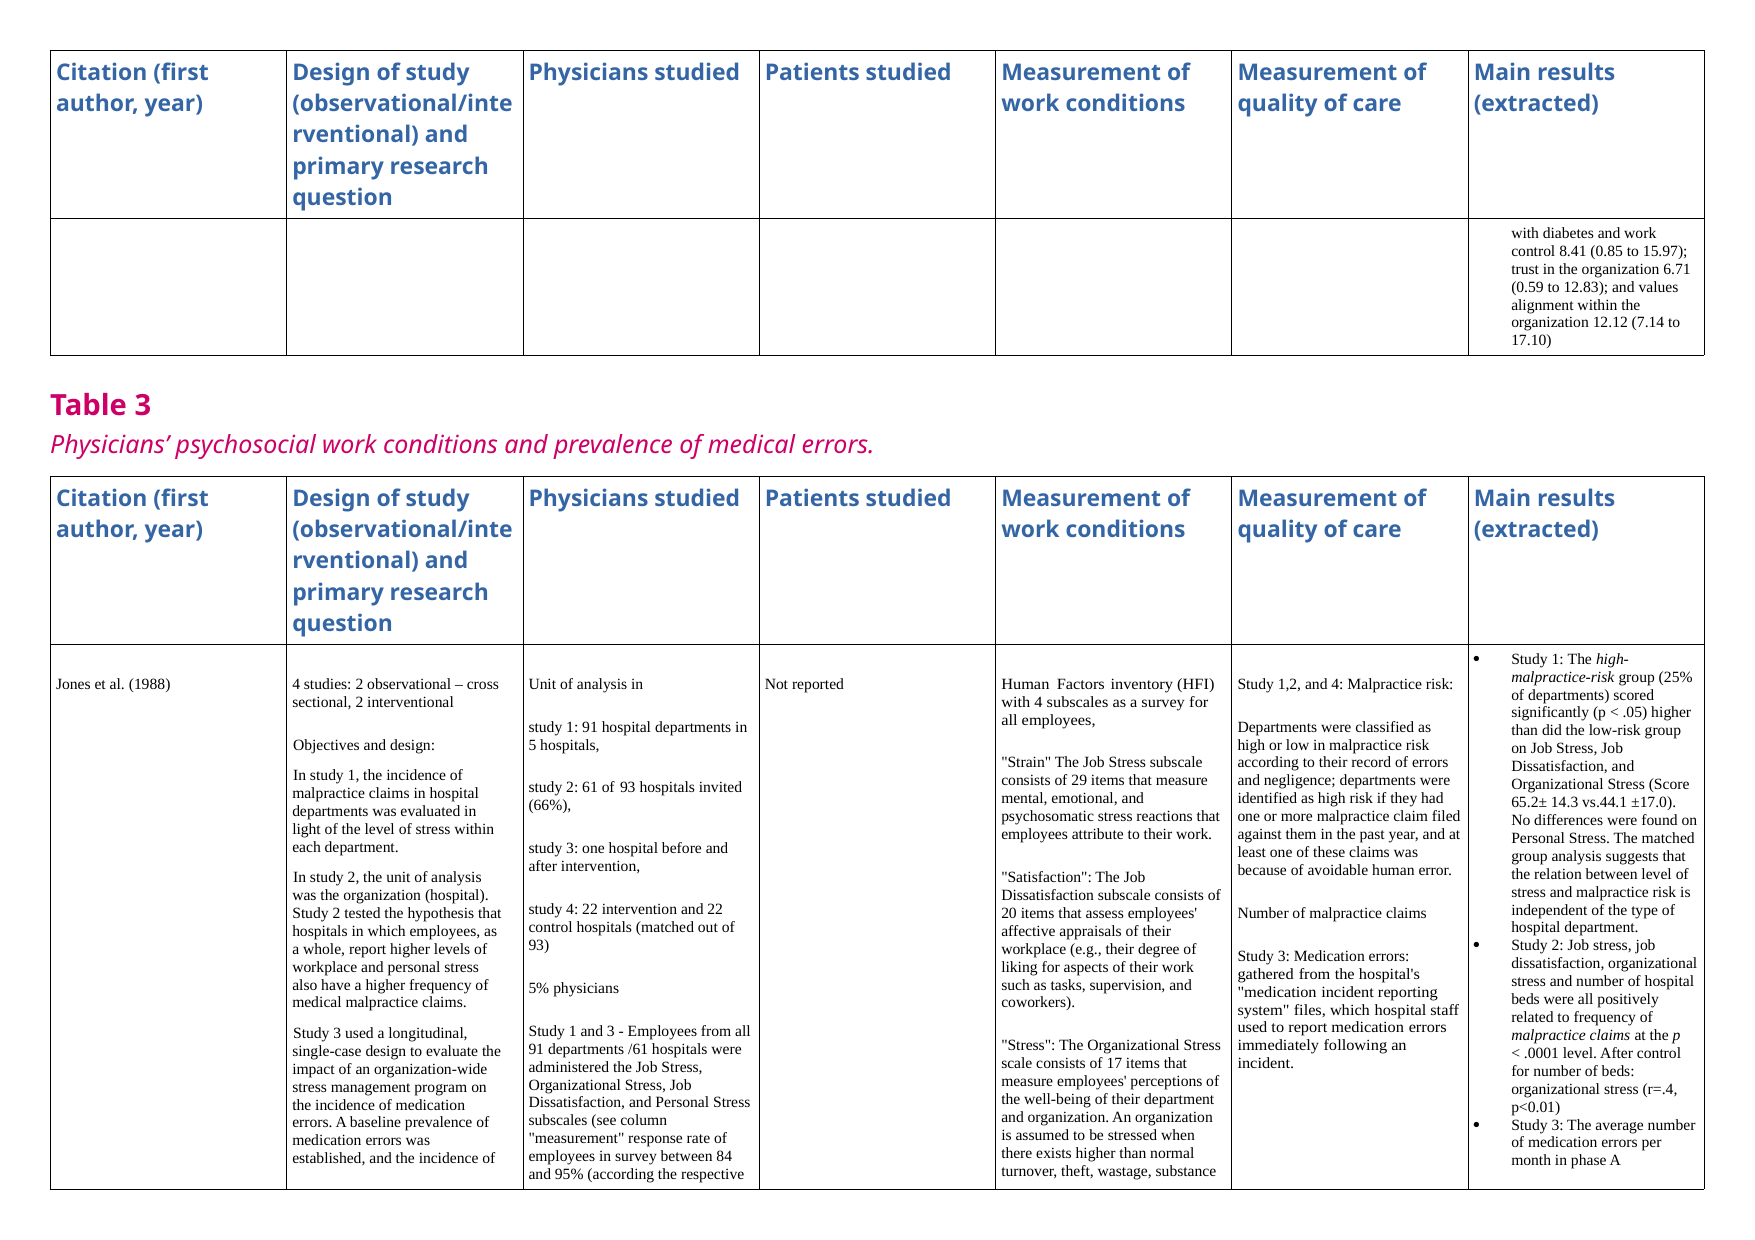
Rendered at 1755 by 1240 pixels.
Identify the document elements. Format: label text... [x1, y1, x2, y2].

table_cell [1232, 219, 1468, 355]
table_header Citation (first author, year) [51, 477, 286, 644]
table_cell Study 1,2, and 4: Malpractice risk: Departments were classified as high or low in malpractice risk according to their record of errors and negligence; departments were identified as high risk if they had one or more malpractice claim filed against them in the past year, and at least one of these claims was because of avoidable human error. Number of malpractice claims Study 3: Medication errors: gathered from the hospital's "medication incident reporting system" files, which hospital staff used to report medication errors immediately following an incident. [1232, 645, 1468, 1188]
table_cell Unit of analysis in study 1: 91 hospital departments in 5 hospitals, study 2: 61 of 93 hospitals invited (66%), study 3: one hospital before and after intervention, study 4: 22 intervention and 22 control hospitals (matched out of 93) 5% physicians Study 1 and 3 - Employees from all 91 departments /61 hospitals were administered the Job Stress, Organizational Stress, Job Dissatisfaction, and Personal Stress subscales (see column "measurement" response rate of employees in survey between 84 and 95% (according the respective [524, 645, 759, 1188]
table_cell Human Factors inventory (HFI) with 4 subscales as a survey for all employees, "Strain" The Job Stress subscale consists of 29 items that measure mental, emotional, and psychosomatic stress reactions that employees attribute to their work. "Satisfaction": The Job Dissatisfaction subscale consists of 20 items that assess employees' affective appraisals of their workplace (e.g., their degree of liking for aspects of their work such as tasks, supervision, and coworkers). "Stress": The Organizational Stress scale consists of 17 items that measure employees' perceptions of the well-being of their department and organization. An organization is assumed to be stressed when there exists higher than normal turnover, theft, wastage, substance [996, 645, 1231, 1188]
table_header Measurement of work conditions [996, 477, 1231, 644]
table_header Design of study (observational/interventional) and primary research question [287, 477, 523, 644]
table_cell Jones et al. (1988) [51, 645, 286, 1188]
table_cell [760, 219, 995, 355]
table_header Main results (extracted) [1469, 477, 1704, 644]
table_cell Not reported [760, 645, 995, 1188]
text Physicians’ psychosocial work conditions and prevalence of medical errors. [50, 424, 1704, 461]
table_header Citation (first author, year) [51, 51, 286, 218]
table_header Design of study (observational/interventional) and primary research question [287, 51, 523, 218]
table_cell Study 1: The high-malpractice-risk group (25% of departments) scored significantly (p < .05) higher than did the low-risk group on Job Stress, Job Dissatisfaction, and Organizational Stress (Score 65.2± 14.3 vs.44.1 ±17.0). No differences were found on Personal Stress. The matched group analysis suggests that the relation between level of stress and malpractice risk is independent of the type of hospital department. Study 2: Job stress, job dissatisfaction, organizational stress and number of hospital beds were all positively related to frequency of malpractice claims at the p < .0001 level. After control for number of beds: organizational stress (r=.4, p<0.01) Study 3: The average number of medication errors per month in phase A equaled10.25 (SD = 3.45). The monthly average for Phase B equaled 5.14 (SD = 3.34). This reduction in errors was statistically significant, t( 13) = 2.90, p < .02 Study 4: Demonstrates that stress management programs may lead to a reduction in malpractice incidents. Treatment condition x coverage year interaction ( p < .046). [1469, 645, 1704, 1188]
table_header Measurement of work conditions [996, 51, 1231, 218]
table_cell [287, 219, 523, 355]
table_header Physicians studied [524, 51, 759, 218]
table_cell 4 studies: 2 observational – cross sectional, 2 interventional Objectives and design: In study 1, the incidence of malpractice claims in hospital departments was evaluated in light of the level of stress within each department. In study 2, the unit of analysis was the organization (hospital). Study 2 tested the hypothesis that hospitals in which employees, as a whole, report higher levels of workplace and personal stress also have a higher frequency of medical malpractice claims. Study 3 used a longitudinal, single-case design to evaluate the impact of an organization-wide stress management program on the incidence of medication errors. A baseline prevalence of medication errors was established, and the incidence of [287, 645, 523, 1188]
table_cell [51, 219, 286, 355]
table_header Patients studied [760, 477, 995, 644]
table_header Measurement of quality of care [1232, 51, 1468, 218]
table_header Physicians studied [524, 477, 759, 644]
table_cell with diabetes and work control 8.41 (0.85 to 15.97); trust in the organization 6.71 (0.59 to 12.83); and values alignment within the organization 12.12 (7.14 to 17.10) [1469, 219, 1704, 355]
table_header Measurement of quality of care [1232, 477, 1468, 644]
table_cell [996, 219, 1231, 355]
table_header Patients studied [760, 51, 995, 218]
table_cell [524, 219, 759, 355]
table_header Main results (extracted) [1469, 51, 1704, 218]
text Table 3 [50, 384, 1704, 424]
